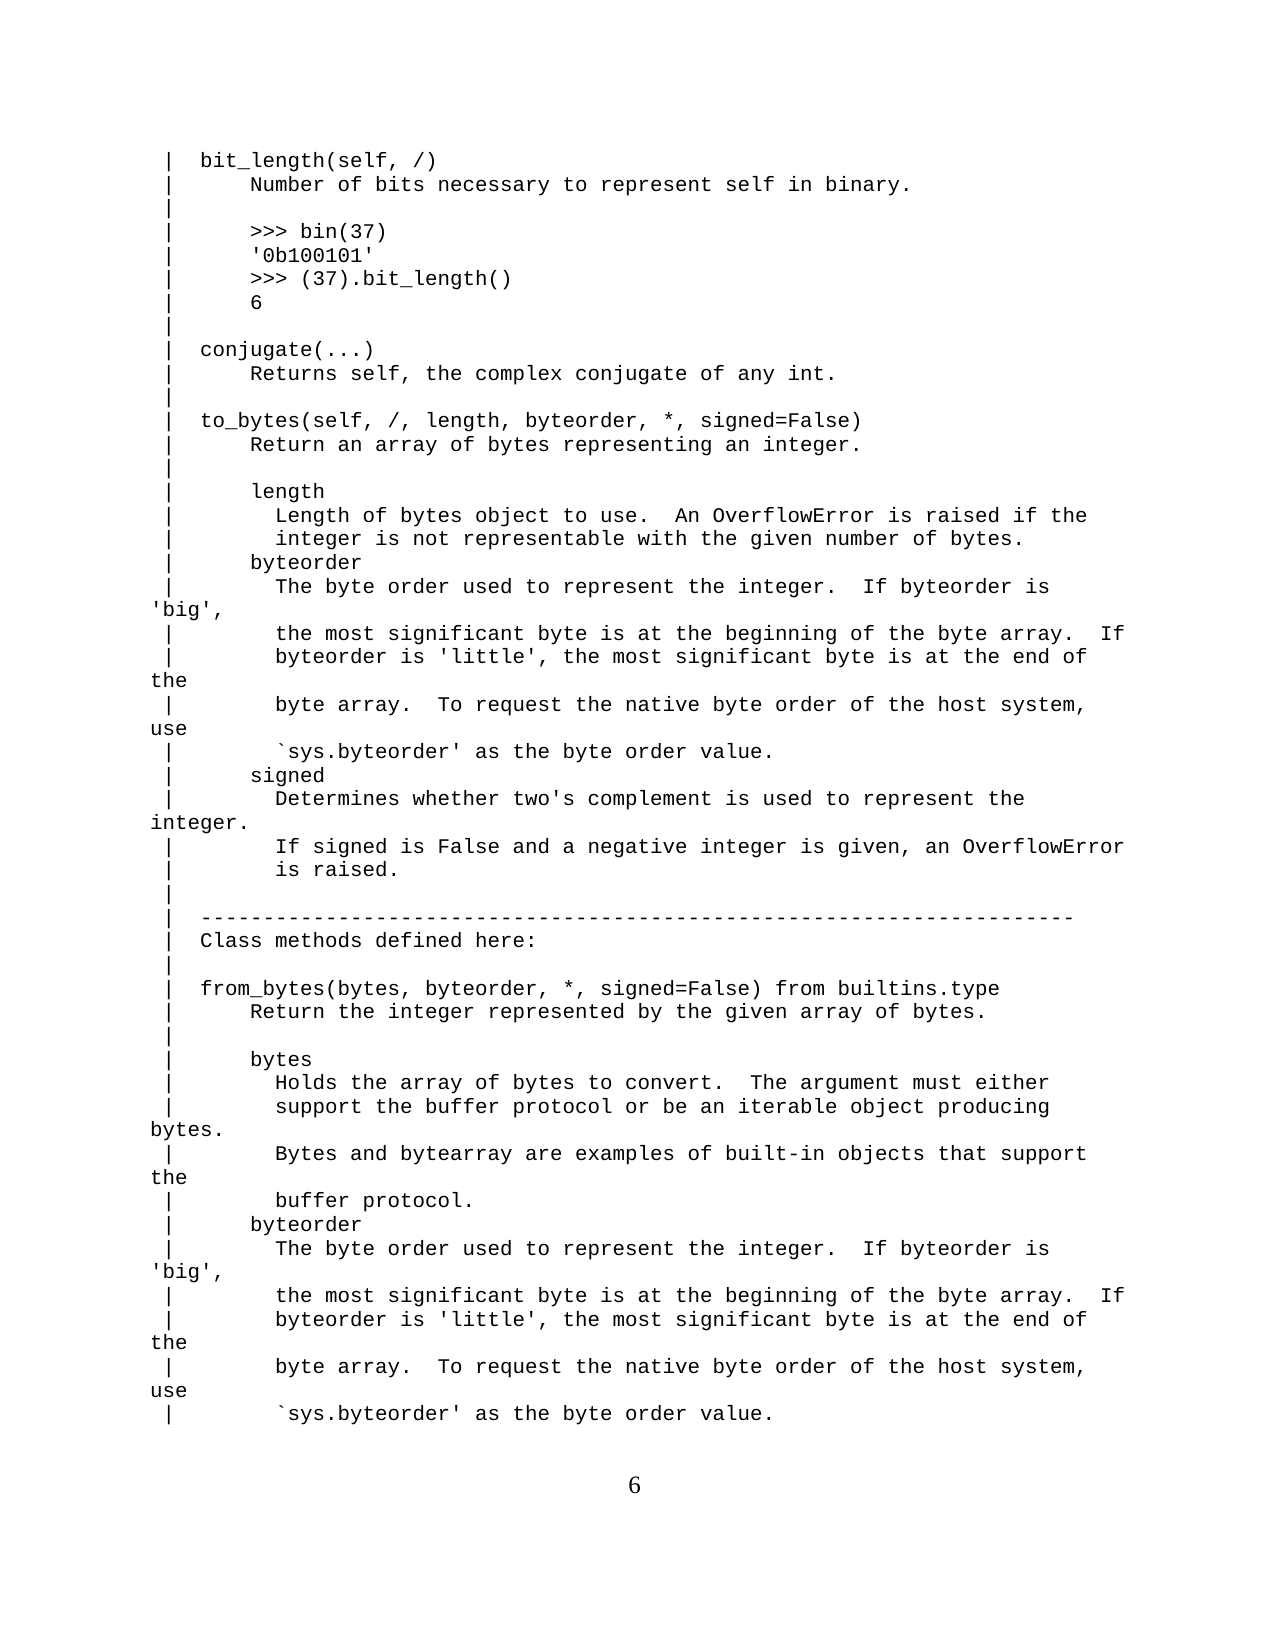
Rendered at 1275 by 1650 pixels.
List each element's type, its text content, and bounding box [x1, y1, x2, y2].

text | conjugate(...) [150, 339, 1125, 363]
text | integer is not representable with the given number of bytes. [150, 528, 1125, 552]
text | byte array. To request the native byte order of the host system, use [150, 694, 1125, 741]
text | the most significant byte is at the beginning of the byte array. If [150, 623, 1125, 647]
text | [150, 457, 1125, 481]
text | from_bytes(bytes, byteorder, *, signed=False) from builtins.type [150, 978, 1125, 1001]
text | Class methods defined here: [150, 930, 1125, 954]
text | buffer protocol. [150, 1190, 1125, 1214]
text | Return the integer represented by the given array of bytes. [150, 1001, 1125, 1025]
text | [150, 1025, 1125, 1048]
text | ---------------------------------------------------------------------- [150, 907, 1125, 930]
text | [150, 883, 1125, 907]
text | bytes [150, 1048, 1125, 1072]
text | If signed is False and a negative integer is given, an OverflowError [150, 836, 1125, 859]
text | Bytes and bytearray are examples of built-in objects that support the [150, 1143, 1125, 1190]
text | '0b100101' [150, 244, 1125, 268]
text | Holds the array of bytes to convert. The argument must either [150, 1072, 1125, 1096]
text | [150, 316, 1125, 339]
text | Returns self, the complex conjugate of any int. [150, 363, 1125, 386]
text | byteorder [150, 1214, 1125, 1238]
text | the most significant byte is at the beginning of the byte array. If [150, 1285, 1125, 1309]
text | support the buffer protocol or be an iterable object producing bytes. [150, 1096, 1125, 1143]
text | byte array. To request the native byte order of the host system, use [150, 1356, 1125, 1403]
text | The byte order used to represent the integer. If byteorder is 'big', [150, 1238, 1125, 1285]
text | to_bytes(self, /, length, byteorder, *, signed=False) [150, 410, 1125, 434]
text | byteorder is 'little', the most significant byte is at the end of the [150, 647, 1125, 694]
text | 6 [150, 292, 1125, 316]
text | [150, 954, 1125, 978]
text | The byte order used to represent the integer. If byteorder is 'big', [150, 576, 1125, 623]
text | byteorder is 'little', the most significant byte is at the end of the [150, 1309, 1125, 1356]
text | >>> (37).bit_length() [150, 268, 1125, 292]
text | [150, 386, 1125, 410]
text | Length of bytes object to use. An OverflowError is raised if the [150, 505, 1125, 528]
text | Return an array of bytes representing an integer. [150, 434, 1125, 457]
text | >>> bin(37) [150, 221, 1125, 244]
text | bit_length(self, /) [150, 150, 1125, 174]
text | is raised. [150, 859, 1125, 883]
text | Number of bits necessary to represent self in binary. [150, 174, 1125, 197]
text | `sys.byteorder' as the byte order value. [150, 741, 1125, 765]
text | length [150, 481, 1125, 505]
text | signed [150, 765, 1125, 788]
text | [150, 197, 1125, 221]
text | Determines whether two's complement is used to represent the integer. [150, 788, 1125, 836]
text | `sys.byteorder' as the byte order value. [150, 1403, 1125, 1427]
text | byteorder [150, 552, 1125, 576]
